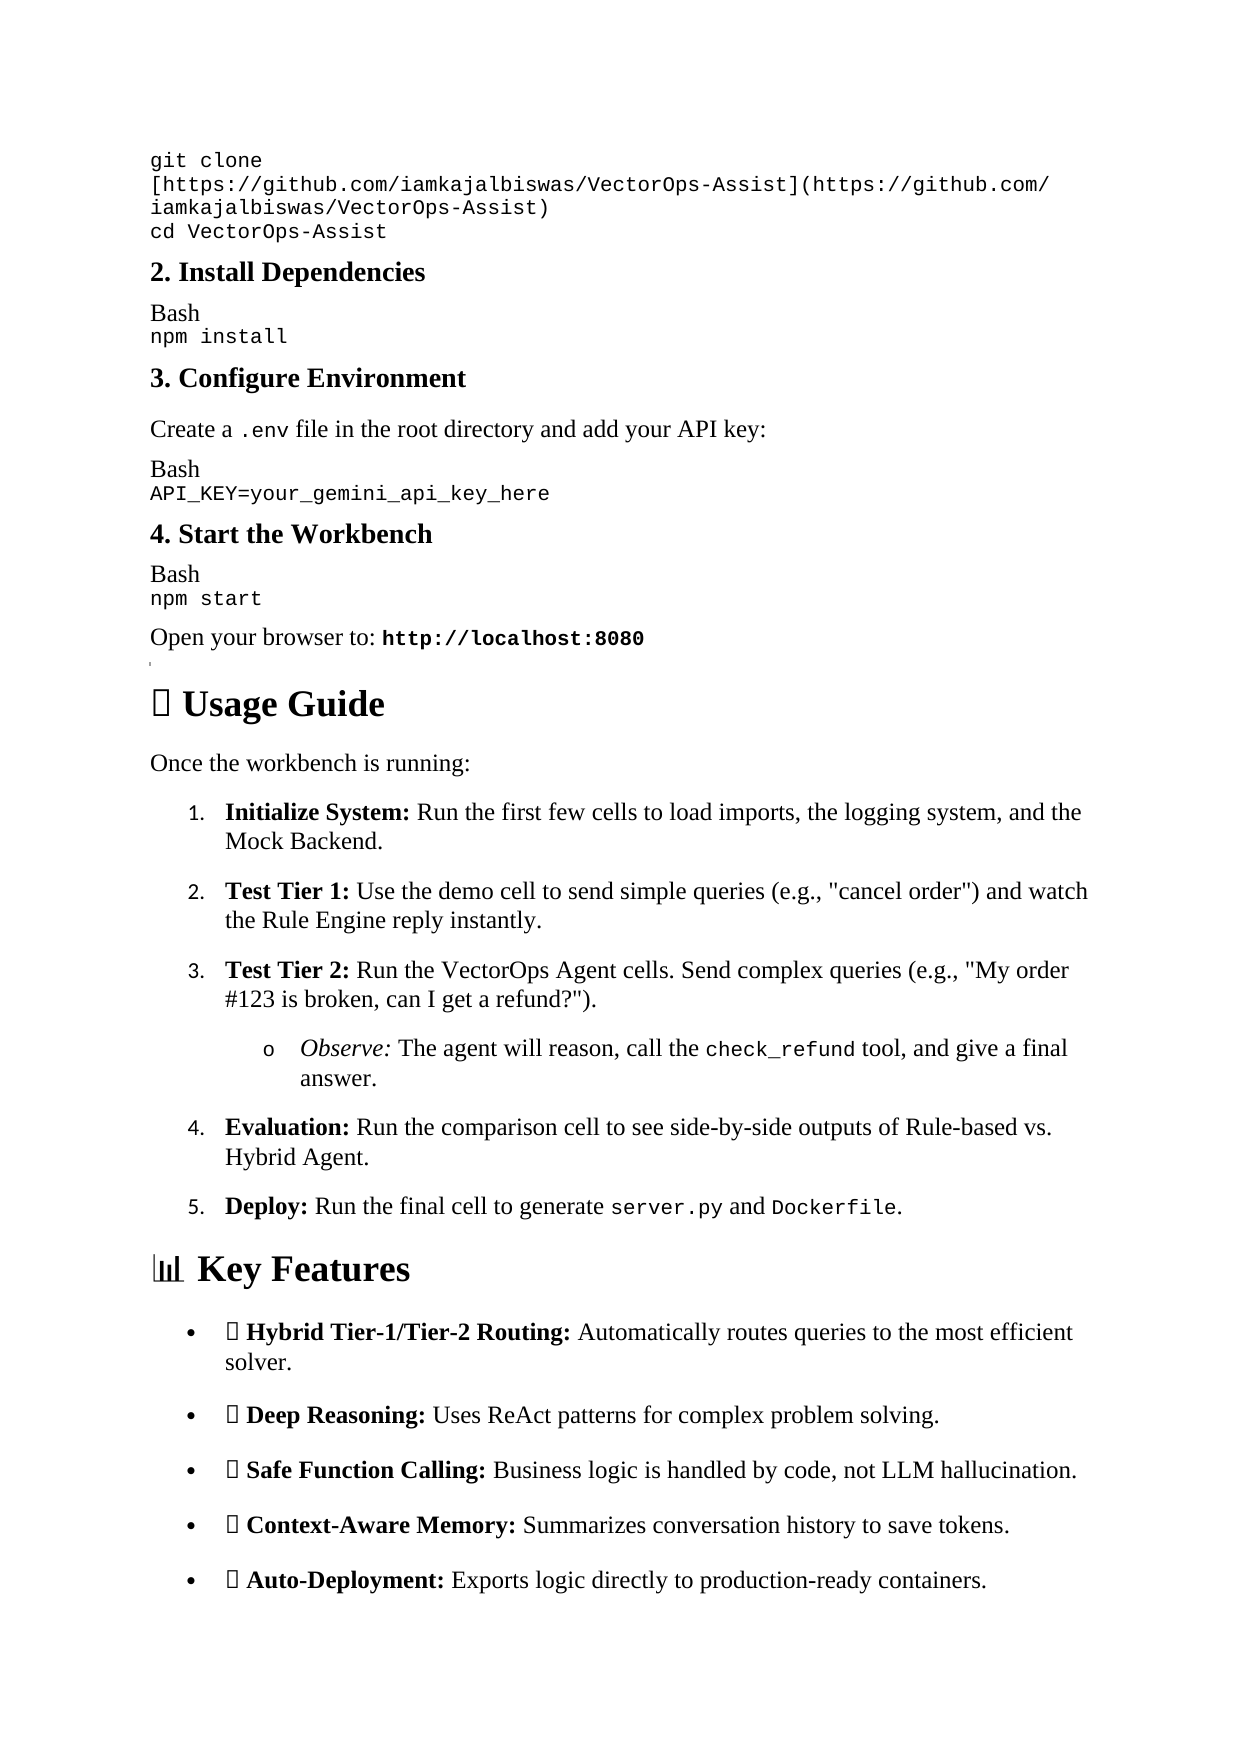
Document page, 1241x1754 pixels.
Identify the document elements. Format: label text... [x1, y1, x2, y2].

subtitle 4. Start the Workbench [150, 517, 1090, 549]
text Once the workbench is running: [150, 748, 1090, 777]
text cd VectorOps-Assist [150, 221, 1090, 244]
text git clone [https://github.com/iamkajalbiswas/VectorOps-Assist](https://github.com/iamkajalbiswas/VectorOps-Assist) [150, 150, 1090, 221]
text Bash [150, 454, 1090, 483]
subtitle 🧪 Usage Guide [150, 676, 1090, 727]
list ✅ Auto-Deployment: Exports logic directly to production-ready containers. [187, 1562, 1090, 1596]
list ✅ Context-Aware Memory: Summarizes conversation history to save tokens. [187, 1507, 1090, 1541]
list ✅ Hybrid Tier-1/Tier-2 Routing: Automatically routes queries to the most efficient solver. [187, 1313, 1090, 1376]
subtitle 📊 Key Features [150, 1242, 1090, 1293]
text Bash [150, 559, 1090, 588]
text npm install [150, 327, 1090, 350]
list Test Tier 1: Use the demo cell to send simple queries (e.g., "cancel order") and watch the Rule Engine reply instantly. [187, 876, 1090, 934]
text API_KEY=your_gemini_api_key_here [150, 483, 1090, 506]
list Initialize System: Run the first few cells to load imports, the logging system, and the Mock Backend. [187, 797, 1090, 855]
list Deploy: Run the final cell to generate server.py and Dockerfile. [187, 1191, 1090, 1221]
text Bash [150, 298, 1090, 327]
subtitle 3. Configure Environment [150, 361, 1090, 393]
list Evaluation: Run the comparison cell to see side-by-side outputs of Rule-based vs. Hybrid Agent. [187, 1112, 1090, 1170]
text Create a .env file in the root directory and add your API key: [150, 414, 1090, 443]
subtitle 2. Install Dependencies [150, 255, 1090, 287]
text Open your browser to: http://localhost:8080 [150, 622, 1090, 652]
list ✅ Safe Function Calling: Business logic is handled by code, not LLM hallucination. [187, 1452, 1090, 1486]
list ✅ Deep Reasoning: Uses ReAct patterns for complex problem solving. [187, 1397, 1090, 1431]
list Observe: The agent will reason, call the check_refund tool, and give a final answer. [262, 1033, 1090, 1092]
list Test Tier 2: Run the VectorOps Agent cells. Send complex queries (e.g., "My order #123 is broken, can I get a refund?"). [187, 955, 1090, 1012]
text npm start [150, 588, 1090, 612]
